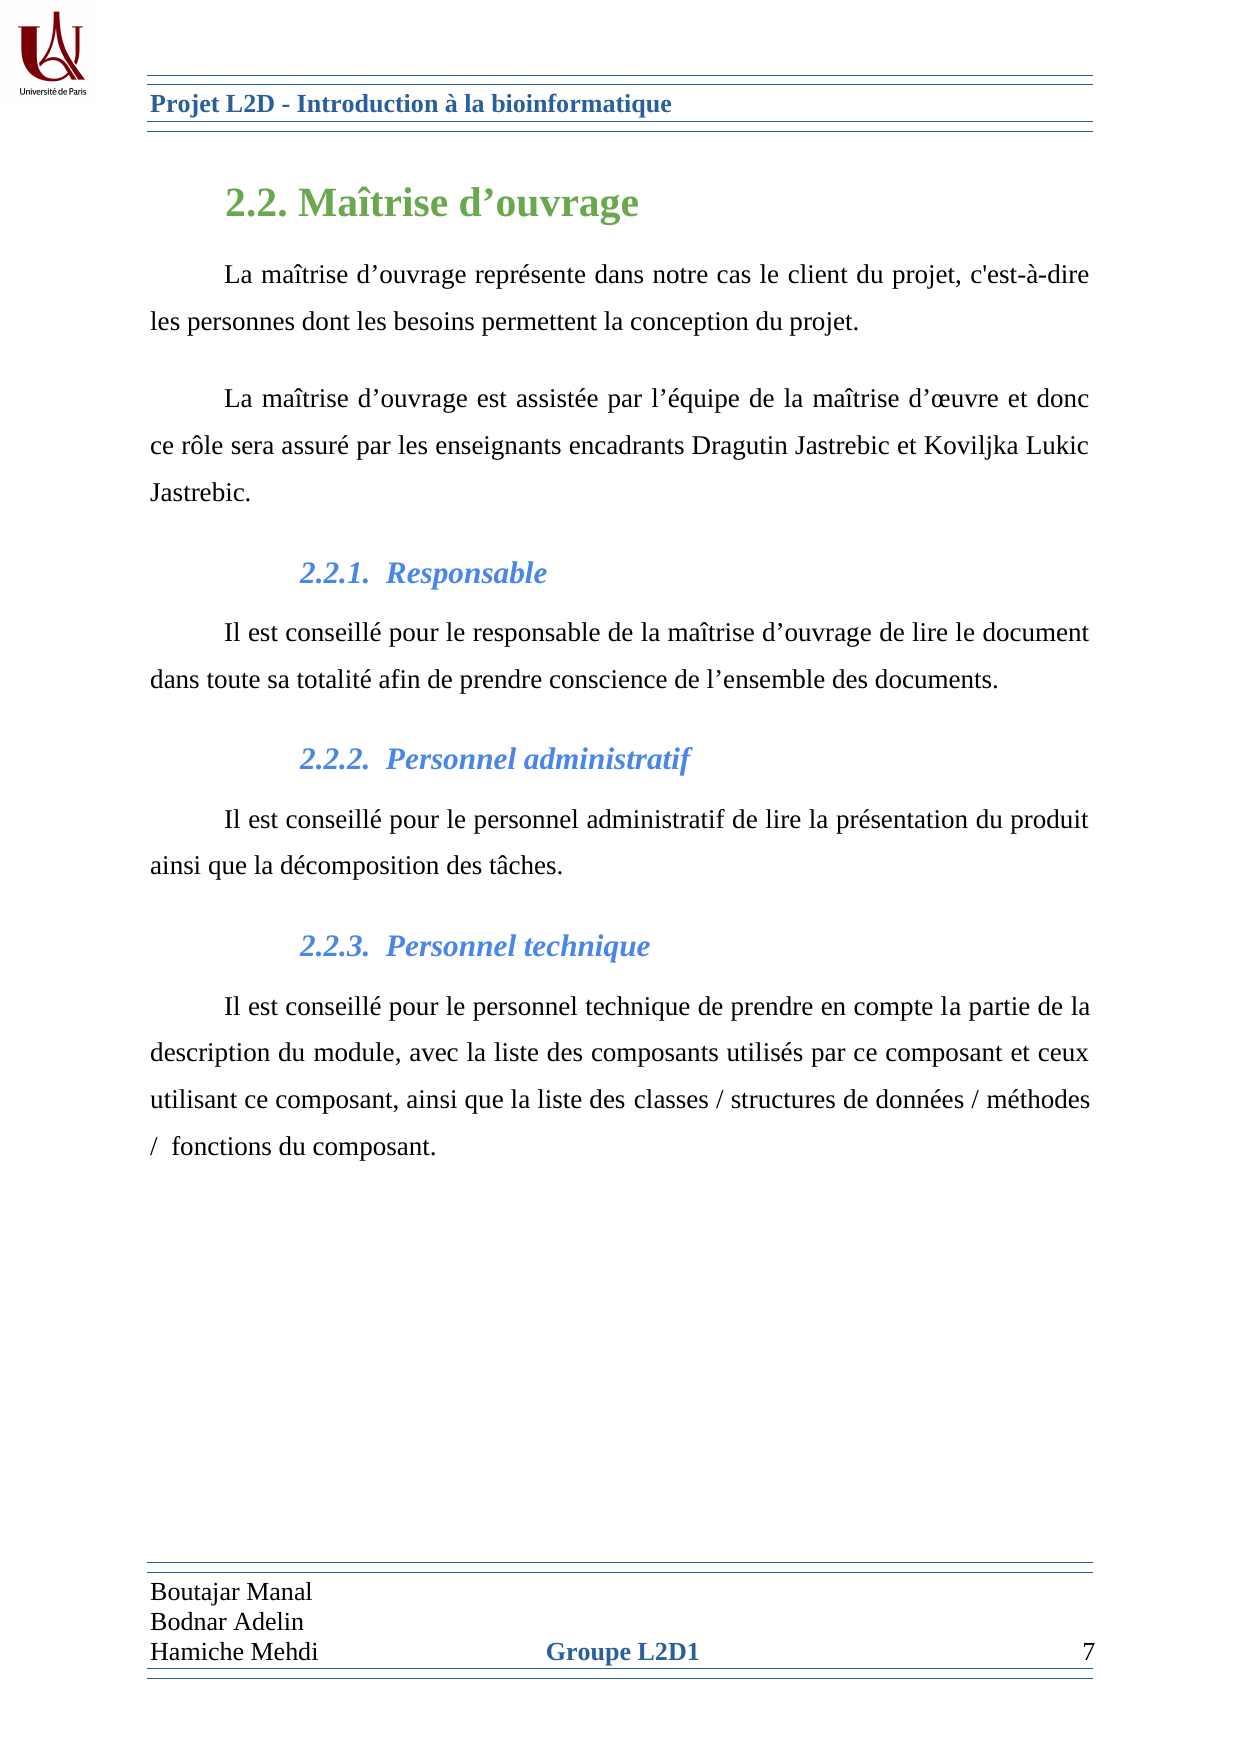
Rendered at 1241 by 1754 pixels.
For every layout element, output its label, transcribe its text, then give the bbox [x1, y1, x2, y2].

subtitle 2.2.1. Responsable [225, 554, 1090, 590]
text Il est conseillé pour le personnel administratif de lire la présentation du produit ainsi que la décomposition des tâches. [150, 803, 1090, 881]
text La maîtrise d’ouvrage est assistée par l’équipe de la maîtrise d’œuvre et donc ce rôle sera assuré par les enseignants encadrants Dragutin Jastrebic et Koviljka Lukic Jastrebic. [150, 383, 1090, 507]
text Il est conseillé pour le personnel technique de prendre en compte la partie de la description du module, avec la liste des composants utilisés par ce composant et ceux utilisant ce composant, ainsi que la liste des classes / structures de données / méthodes / fonctions du composant. [150, 989, 1090, 1161]
subtitle 2.2.3. Personnel technique [225, 927, 1090, 963]
subtitle 2.2.2. Personnel administratif [225, 741, 1090, 777]
subtitle 2.2. Maîtrise d’ouvrage [150, 178, 1090, 226]
text Il est conseillé pour le responsable de la maîtrise d’ouvrage de lire le document dans toute sa totalité afin de prendre conscience de l’ensemble des documents. [150, 616, 1090, 694]
text La maîtrise d’ouvrage représente dans notre cas le client du projet, c'est-à-dire les personnes dont les besoins permettent la conception du projet. [150, 258, 1090, 336]
picture [0, 0, 101, 107]
